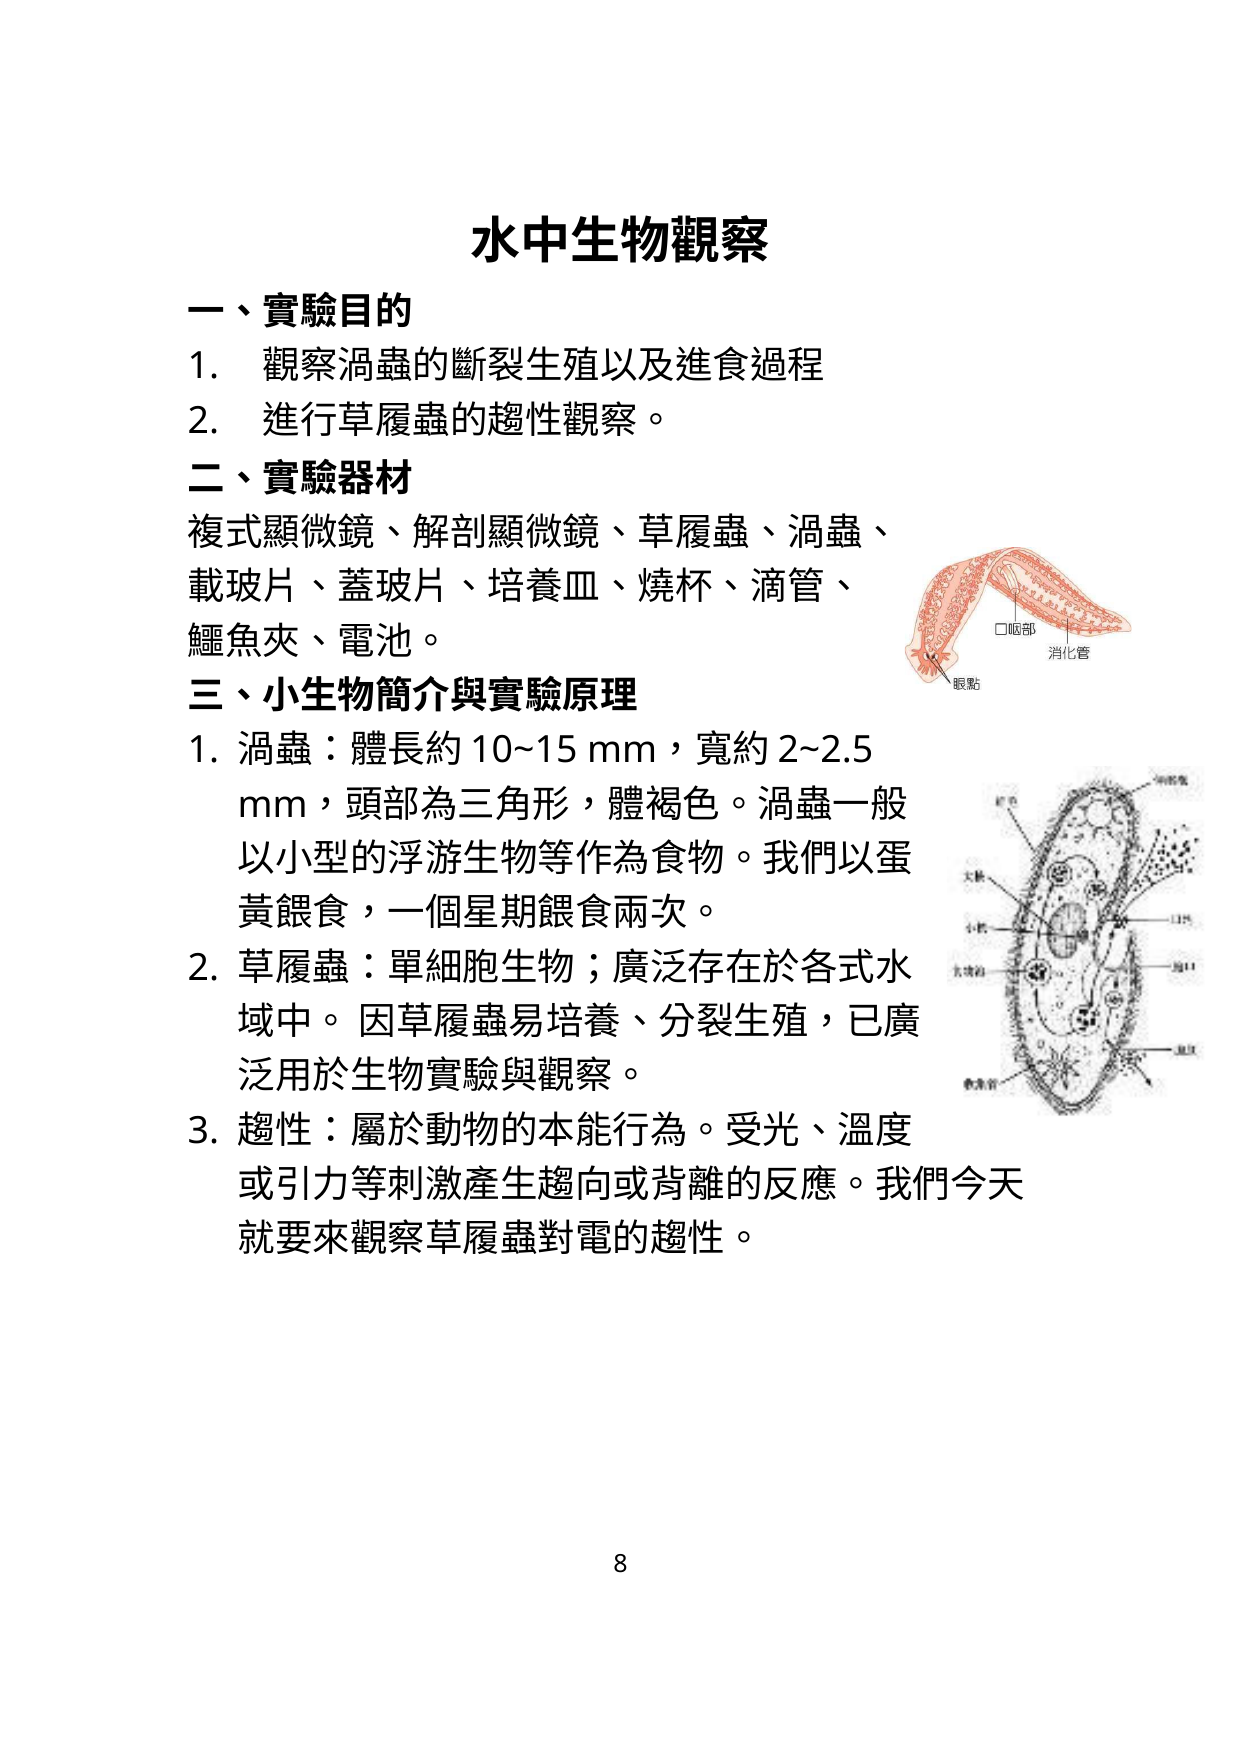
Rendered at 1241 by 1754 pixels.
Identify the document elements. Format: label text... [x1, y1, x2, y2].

list 渦蟲：體長約10~15 mm，寬約2~2.5 mm，頭部為三角形，體褐色。渦蟲一般以小型的浮游生物等作為食物。我們以蛋黃餵食，一個星期餵食兩次。 [187, 719, 1053, 937]
subtitle 水中生物觀察 [187, 200, 1053, 272]
text 1. 觀察渦蟲的斷裂生殖以及進食過程 [187, 335, 1053, 389]
text 2. 進行草履蟲的趨性觀察。 [187, 389, 1053, 444]
picture [946, 766, 1209, 1123]
list 趨性：屬於動物的本能行為。受光、溫度或引力等刺激產生趨向或背離的反應。我們今天就要來觀察草履蟲對電的趨性。 [187, 1099, 1053, 1263]
list 草履蟲：單細胞生物；廣泛存在於各式水域中。 因草履蟲易培養、分裂生殖，已廣泛用於生物實驗與觀察。 [187, 937, 946, 1099]
picture [904, 547, 1132, 690]
text 二、實驗器材 [187, 448, 1053, 502]
text 一、實驗目的 [187, 281, 1053, 335]
text 複式顯微鏡、解剖顯微鏡、草履蟲、渦蟲、載玻片、蓋玻片、培養皿、燒杯、滴管、鱷魚夾、電池。 三、小生物簡介與實驗原理 [187, 502, 1053, 719]
